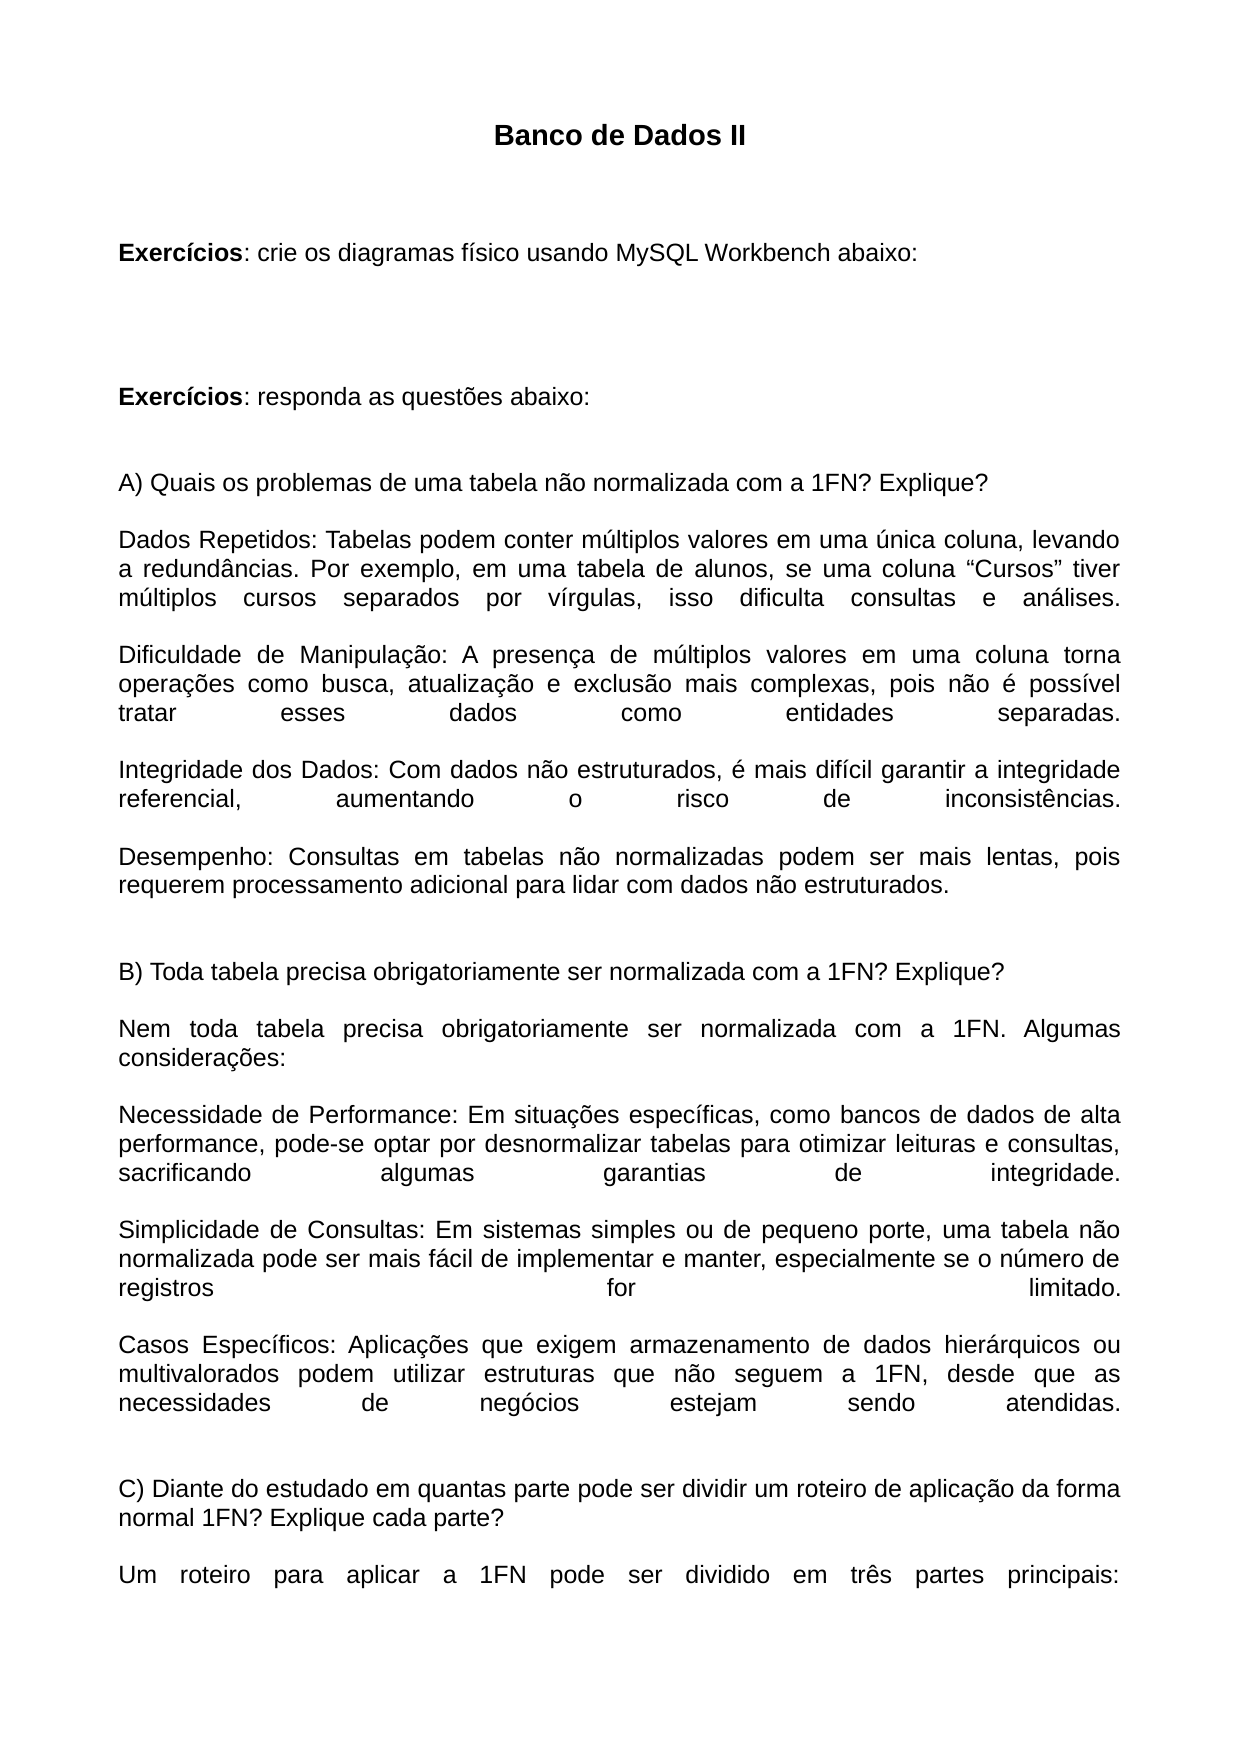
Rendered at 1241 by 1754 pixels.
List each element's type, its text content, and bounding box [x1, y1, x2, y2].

text C) Diante do estudado em quantas parte pode ser dividir um roteiro de aplicação da forma normal 1FN? Explique cada parte? [118, 1474, 1122, 1532]
text Exercícios: responda as questões abaixo: [118, 382, 1122, 410]
text Um roteiro para aplicar a 1FN pode ser dividido em três partes principais: [118, 1560, 1122, 1618]
text Exercícios: crie os diagramas físico usando MySQL Workbench abaixo: [118, 238, 1122, 267]
text Banco de Dados II [118, 118, 1122, 152]
text A) Quais os problemas de uma tabela não normalizada com a 1FN? Explique? [118, 468, 1122, 497]
text B) Toda tabela precisa obrigatoriamente ser normalizada com a 1FN? Explique? [118, 957, 1122, 985]
text Nem toda tabela precisa obrigatoriamente ser normalizada com a 1FN. Algumas considerações: Necessidade de Performance: Em situações específicas, como bancos de dados de alta performance, pode-se optar por desnormalizar tabelas para otimizar leituras e consultas, sacrificando algumas garantias de integridade. Simplicidade de Consultas: Em sistemas simples ou de pequeno porte, uma tabela não normalizada pode ser mais fácil de implementar e manter, especialmente se o número de registros for limitado. Casos Específicos: Aplicações que exigem armazenamento de dados hierárquicos ou multivalorados podem utilizar estruturas que não seguem a 1FN, desde que as necessidades de negócios estejam sendo atendidas. [118, 1014, 1122, 1474]
text Dados Repetidos: Tabelas podem conter múltiplos valores em uma única coluna, levando a redundâncias. Por exemplo, em uma tabela de alunos, se uma coluna “Cursos” tiver múltiplos cursos separados por vírgulas, isso dificulta consultas e análises. Dificuldade de Manipulação: A presença de múltiplos valores em uma coluna torna operações como busca, atualização e exclusão mais complexas, pois não é possível tratar esses dados como entidades separadas. Integridade dos Dados: Com dados não estruturados, é mais difícil garantir a integridade referencial, aumentando o risco de inconsistências. Desempenho: Consultas em tabelas não normalizadas podem ser mais lentas, pois requerem processamento adicional para lidar com dados não estruturados. [118, 525, 1122, 899]
